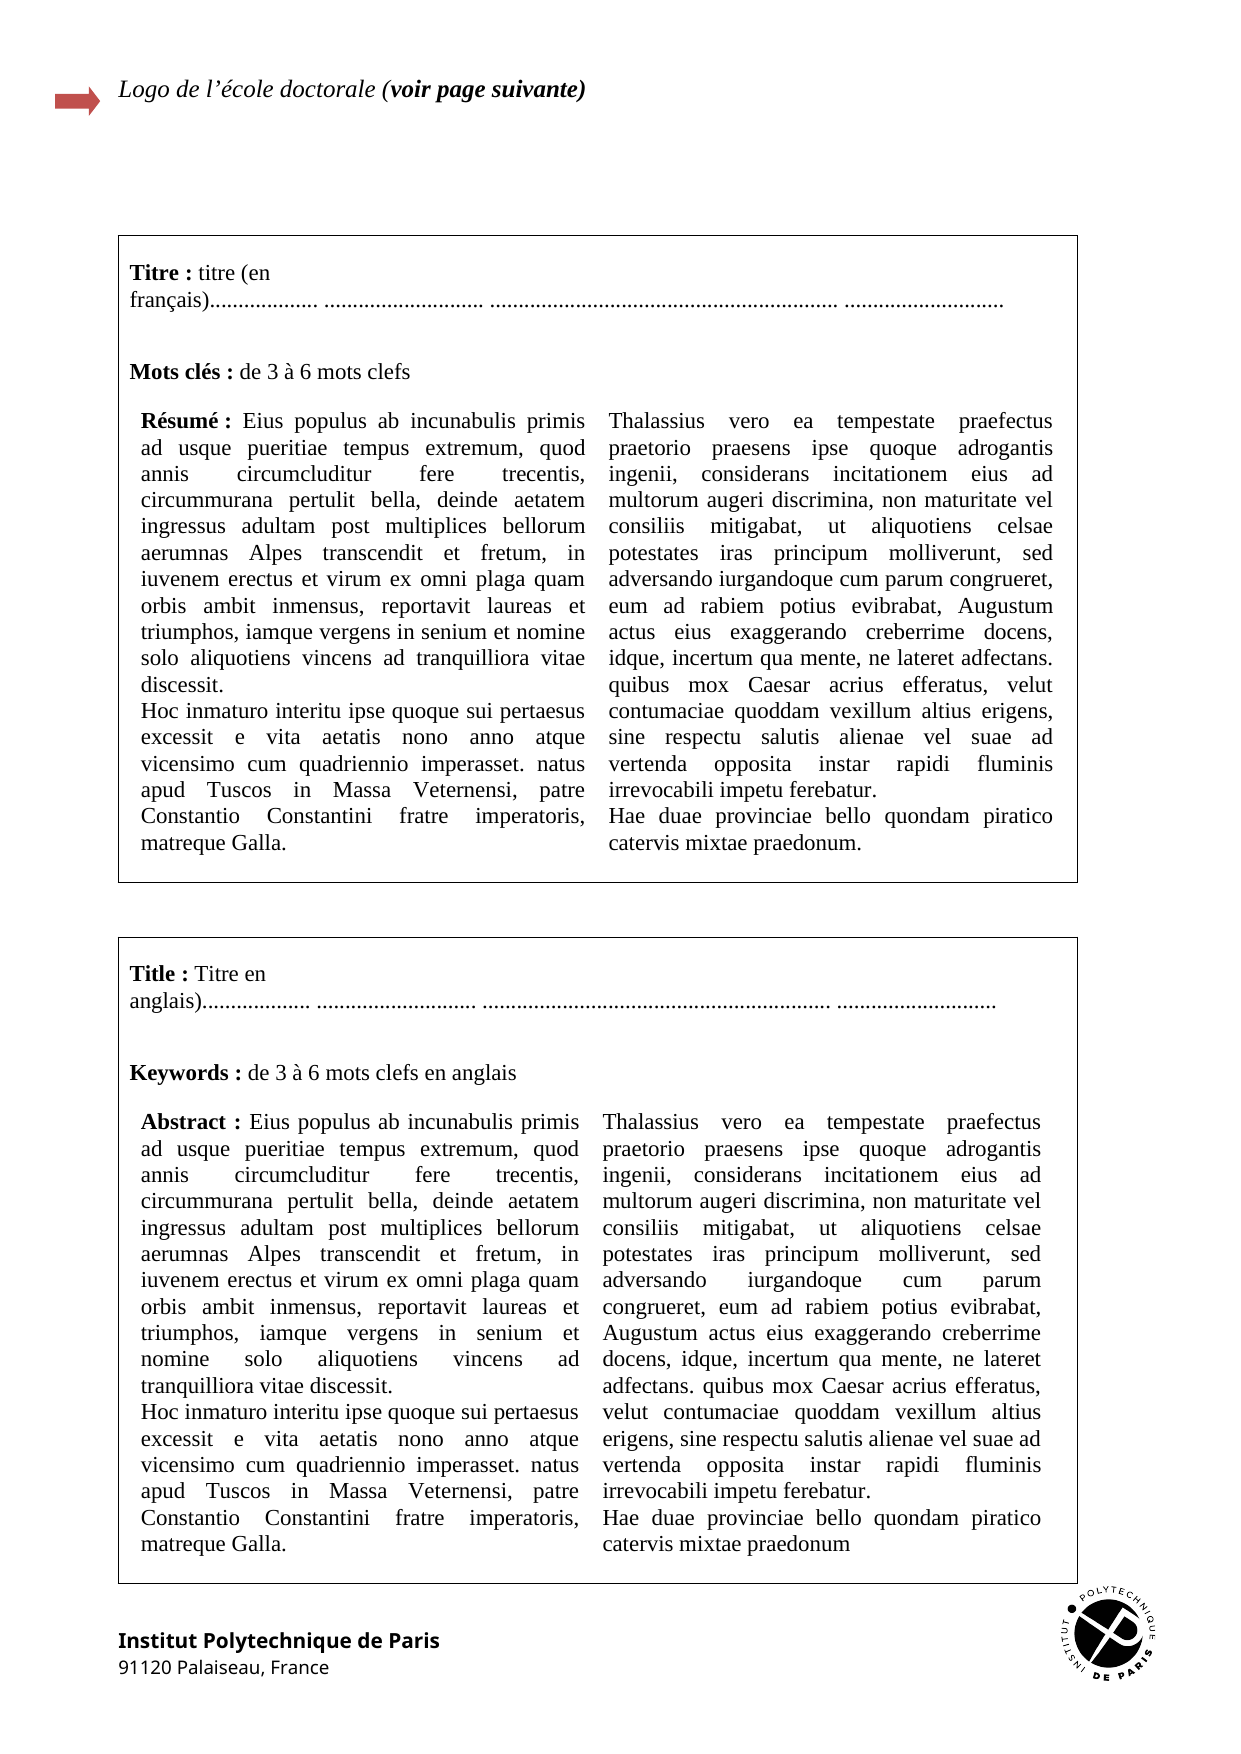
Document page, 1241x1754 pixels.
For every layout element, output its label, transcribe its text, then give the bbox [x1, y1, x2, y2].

table_header Abstract : Eius populus ab incunabulis primis ad usque pueritiae tempus extremum, quod annis circumcluditur fere trecentis, circummurana pertulit bella, deinde aetatem ingressus adultam post multiplices bellorum aerumnas Alpes transcendit et fretum, in iuvenem erectus et virum ex omni plaga quam orbis ambit inmensus, reportavit laureas et triumphos, iamque vergens in senium et nomine solo aliquotiens vincens ad tranquilliora vitae discessit. Hoc inmaturo interitu ipse quoque sui pertaesus excessit e vita aetatis nono anno atque vicensimo cum quadriennio imperasset. natus apud Tuscos in Massa Veternensi, patre Constantio Constantini fratre imperatoris, matreque Galla. [129, 1108, 591, 1583]
table_header Thalassius vero ea tempestate praefectus praetorio praesens ipse quoque adrogantis ingenii, considerans incitationem eius ad multorum augeri discrimina, non maturitate vel consiliis mitigabat, ut aliquotiens celsae potestates iras principum molliverunt, sed adversando iurgandoque cum parum congrueret, eum ad rabiem potius evibrabat, Augustum actus eius exaggerando creberrime docens, idque, incertum qua mente, ne lateret adfectans. quibus mox Caesar acrius efferatus, velut contumaciae quoddam vexillum altius erigens, sine respectu salutis alienae vel suae ad vertenda opposita instar rapidi fluminis irrevocabili impetu ferebatur. Hae duae provinciae bello quondam piratico catervis mixtae praedonum [591, 1108, 1053, 1583]
table_header Title : Titre en anglais)................... ............................ ............................................................. ............................ Keywords : de 3 à 6 mots clefs en anglais [119, 938, 1077, 1583]
table_header Résumé : Eius populus ab incunabulis primis ad usque pueritiae tempus extremum, quod annis circumcluditur fere trecentis, circummurana pertulit bella, deinde aetatem ingressus adultam post multiplices bellorum aerumnas Alpes transcendit et fretum, in iuvenem erectus et virum ex omni plaga quam orbis ambit inmensus, reportavit laureas et triumphos, iamque vergens in senium et nomine solo aliquotiens vincens ad tranquilliora vitae discessit. Hoc inmaturo interitu ipse quoque sui pertaesus excessit e vita aetatis nono anno atque vicensimo cum quadriennio imperasset. natus apud Tuscos in Massa Veternensi, patre Constantio Constantini fratre imperatoris, matreque Galla. [129, 407, 597, 882]
table_header Thalassius vero ea tempestate praefectus praetorio praesens ipse quoque adrogantis ingenii, considerans incitationem eius ad multorum augeri discrimina, non maturitate vel consiliis mitigabat, ut aliquotiens celsae potestates iras principum molliverunt, sed adversando iurgandoque cum parum congrueret, eum ad rabiem potius evibrabat, Augustum actus eius exaggerando creberrime docens, idque, incertum qua mente, ne lateret adfectans. quibus mox Caesar acrius efferatus, velut contumaciae quoddam vexillum altius erigens, sine respectu salutis alienae vel suae ad vertenda opposita instar rapidi fluminis irrevocabili impetu ferebatur. Hae duae provinciae bello quondam piratico catervis mixtae praedonum. [597, 407, 1065, 882]
text Logo de l’école doctorale (voir page suivante) [118, 74, 1122, 103]
table_header Titre : titre (en français)................... ............................ ............................................................. ............................ Mots clés : de 3 à 6 mots clefs [119, 236, 1077, 882]
picture [1061, 1586, 1156, 1681]
